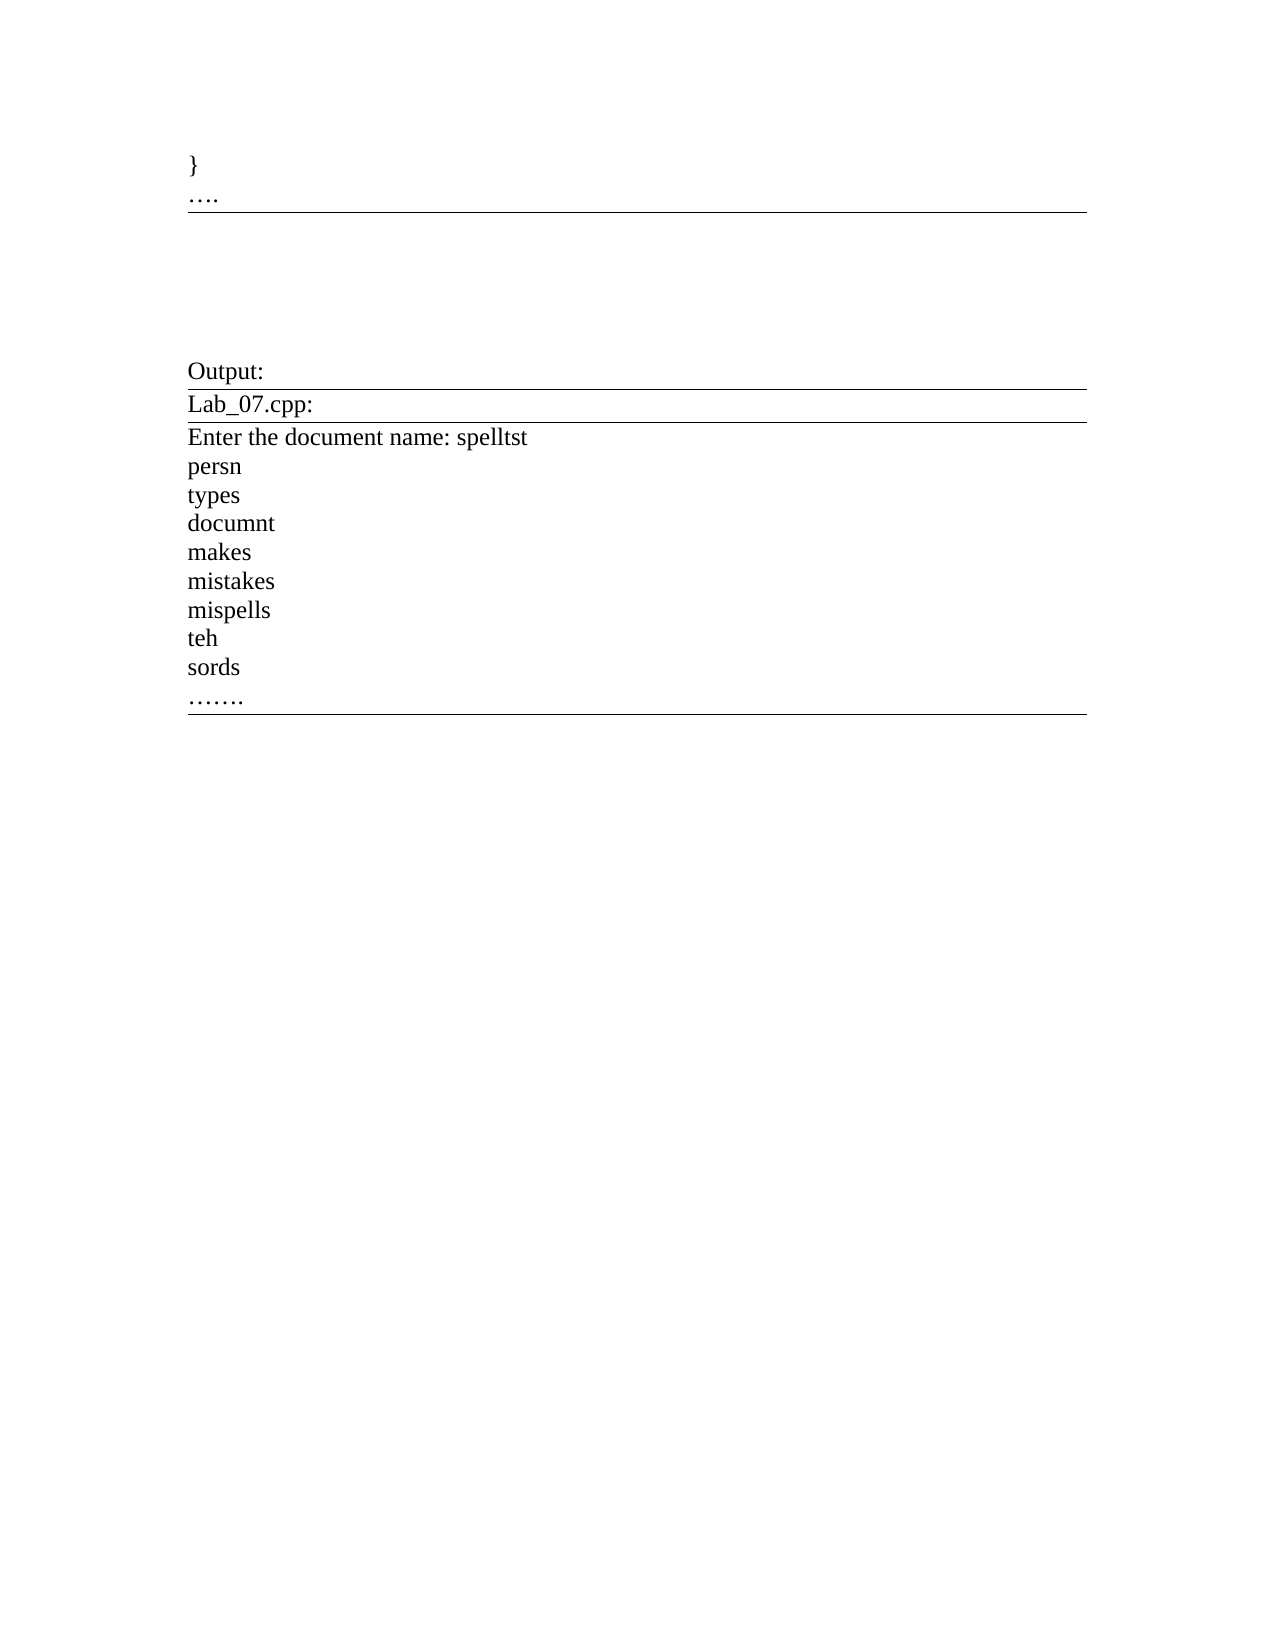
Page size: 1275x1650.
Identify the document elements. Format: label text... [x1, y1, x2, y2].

text sords [187, 652, 1087, 681]
text …. [187, 179, 1087, 212]
text } [187, 150, 1087, 179]
text mistakes [187, 566, 1087, 595]
text types [187, 480, 1087, 508]
text mispells [187, 595, 1087, 623]
text teh [187, 623, 1087, 652]
text ……. [187, 681, 1087, 714]
text Enter the document name: spelltst [187, 422, 1087, 451]
text persn [187, 451, 1087, 480]
text documnt [187, 508, 1087, 537]
text Lab_07.cpp: [187, 389, 1087, 422]
text makes [187, 537, 1087, 566]
text Output: [187, 212, 1087, 389]
